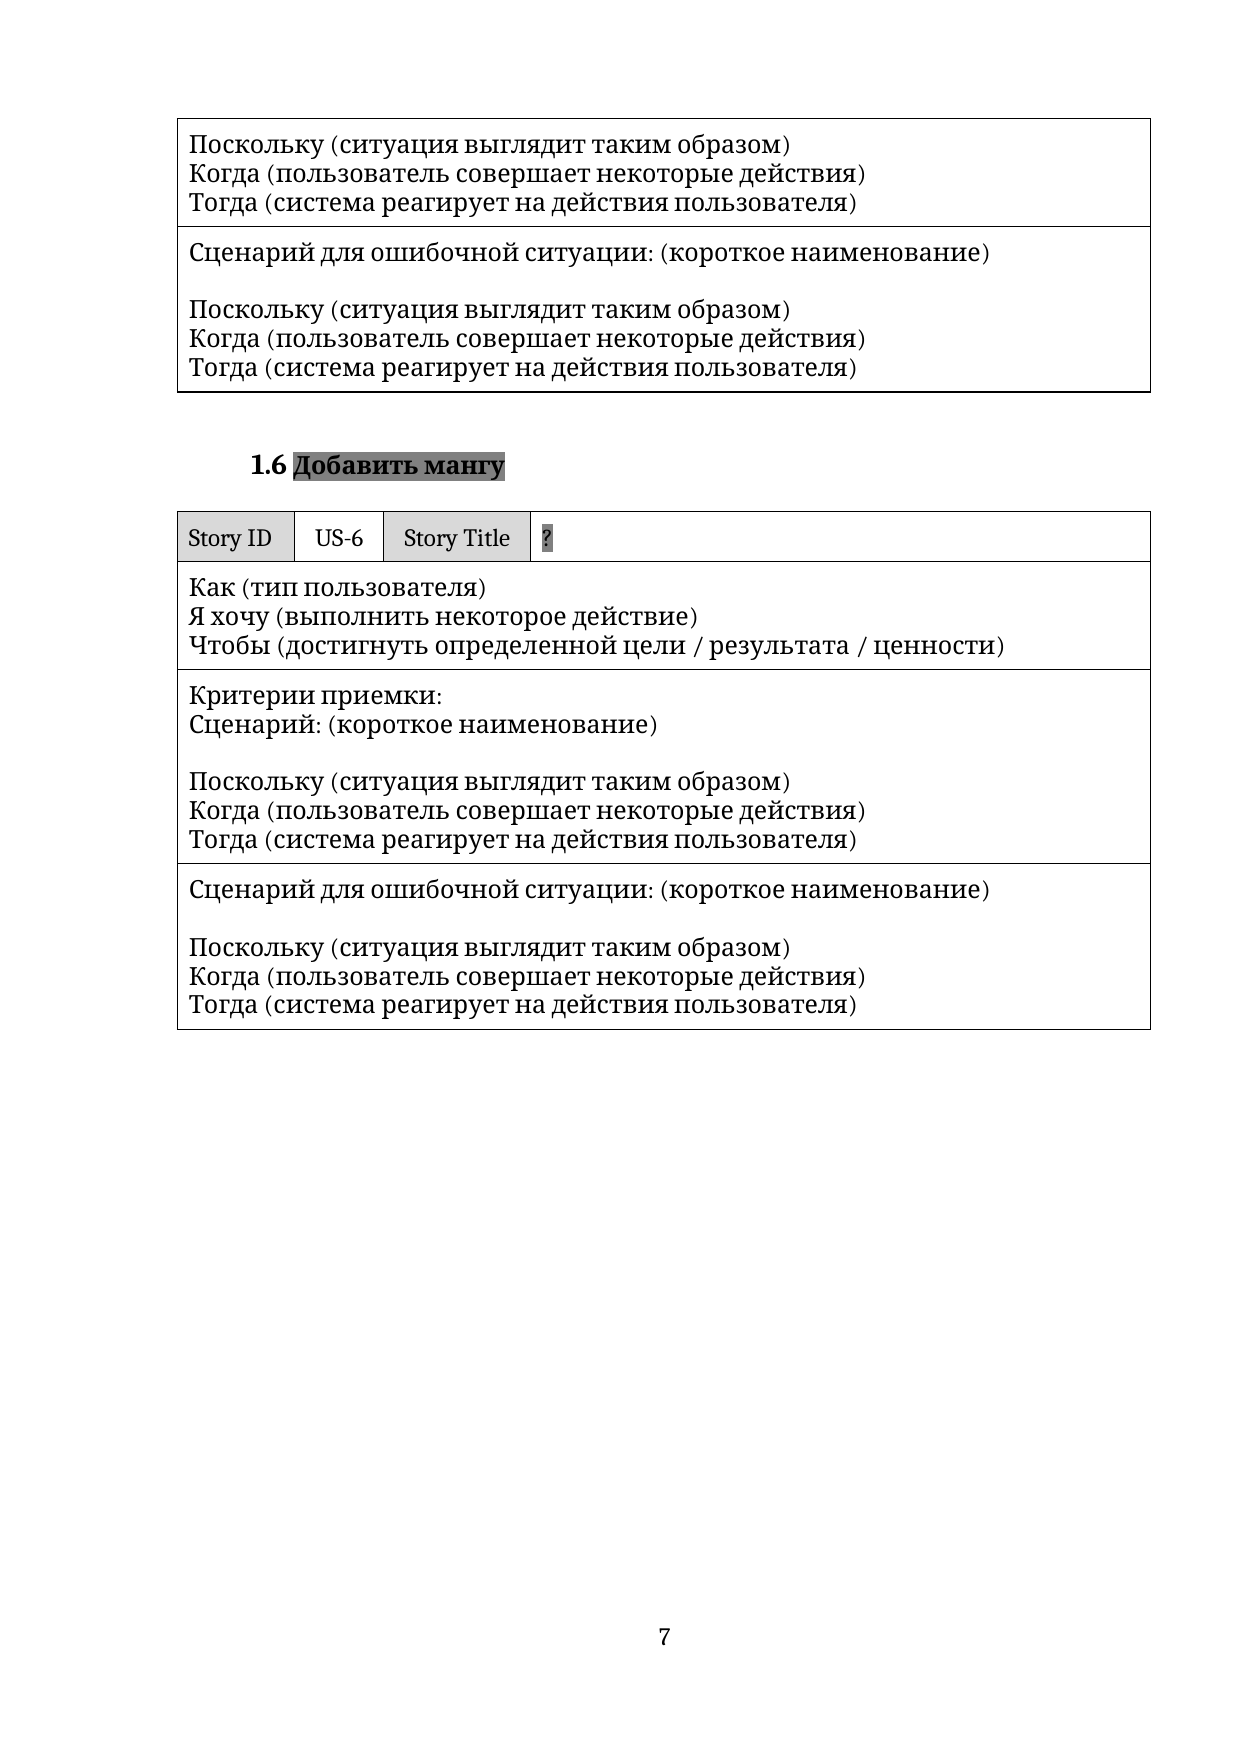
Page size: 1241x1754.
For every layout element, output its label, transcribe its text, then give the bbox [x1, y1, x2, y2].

table_cell Сценарий для ошибочной ситуации: (короткое наименование) Поскольку (ситуация выглядит таким образом) Когда (пользователь совершает некоторые действия) Тогда (система реагирует на действия пользователя) [178, 864, 1150, 1029]
table_header ? [531, 512, 1150, 561]
table_cell Критерии приемки: Сценарий: (короткое наименование) Поскольку (ситуация выглядит таким образом) Когда (пользователь совершает некоторые действия) Тогда (система реагирует на действия пользователя) [178, 670, 1150, 863]
table_header Story Title [384, 512, 530, 561]
list Добавить мангу [251, 448, 1152, 482]
table_header Story ID [178, 512, 294, 561]
table_cell Как (тип пользователя) Я хочу (выполнить некоторое действие) Чтобы (достигнуть определенной цели / результата / ценности) [178, 562, 1150, 669]
table_cell Поскольку (ситуация выглядит таким образом) Когда (пользователь совершает некоторые действия) Тогда (система реагирует на действия пользователя) [178, 119, 1150, 226]
table_cell Сценарий для ошибочной ситуации: (короткое наименование) Поскольку (ситуация выглядит таким образом) Когда (пользователь совершает некоторые действия) Тогда (система реагирует на действия пользователя) [178, 227, 1150, 391]
table_header US-6 [295, 512, 383, 561]
